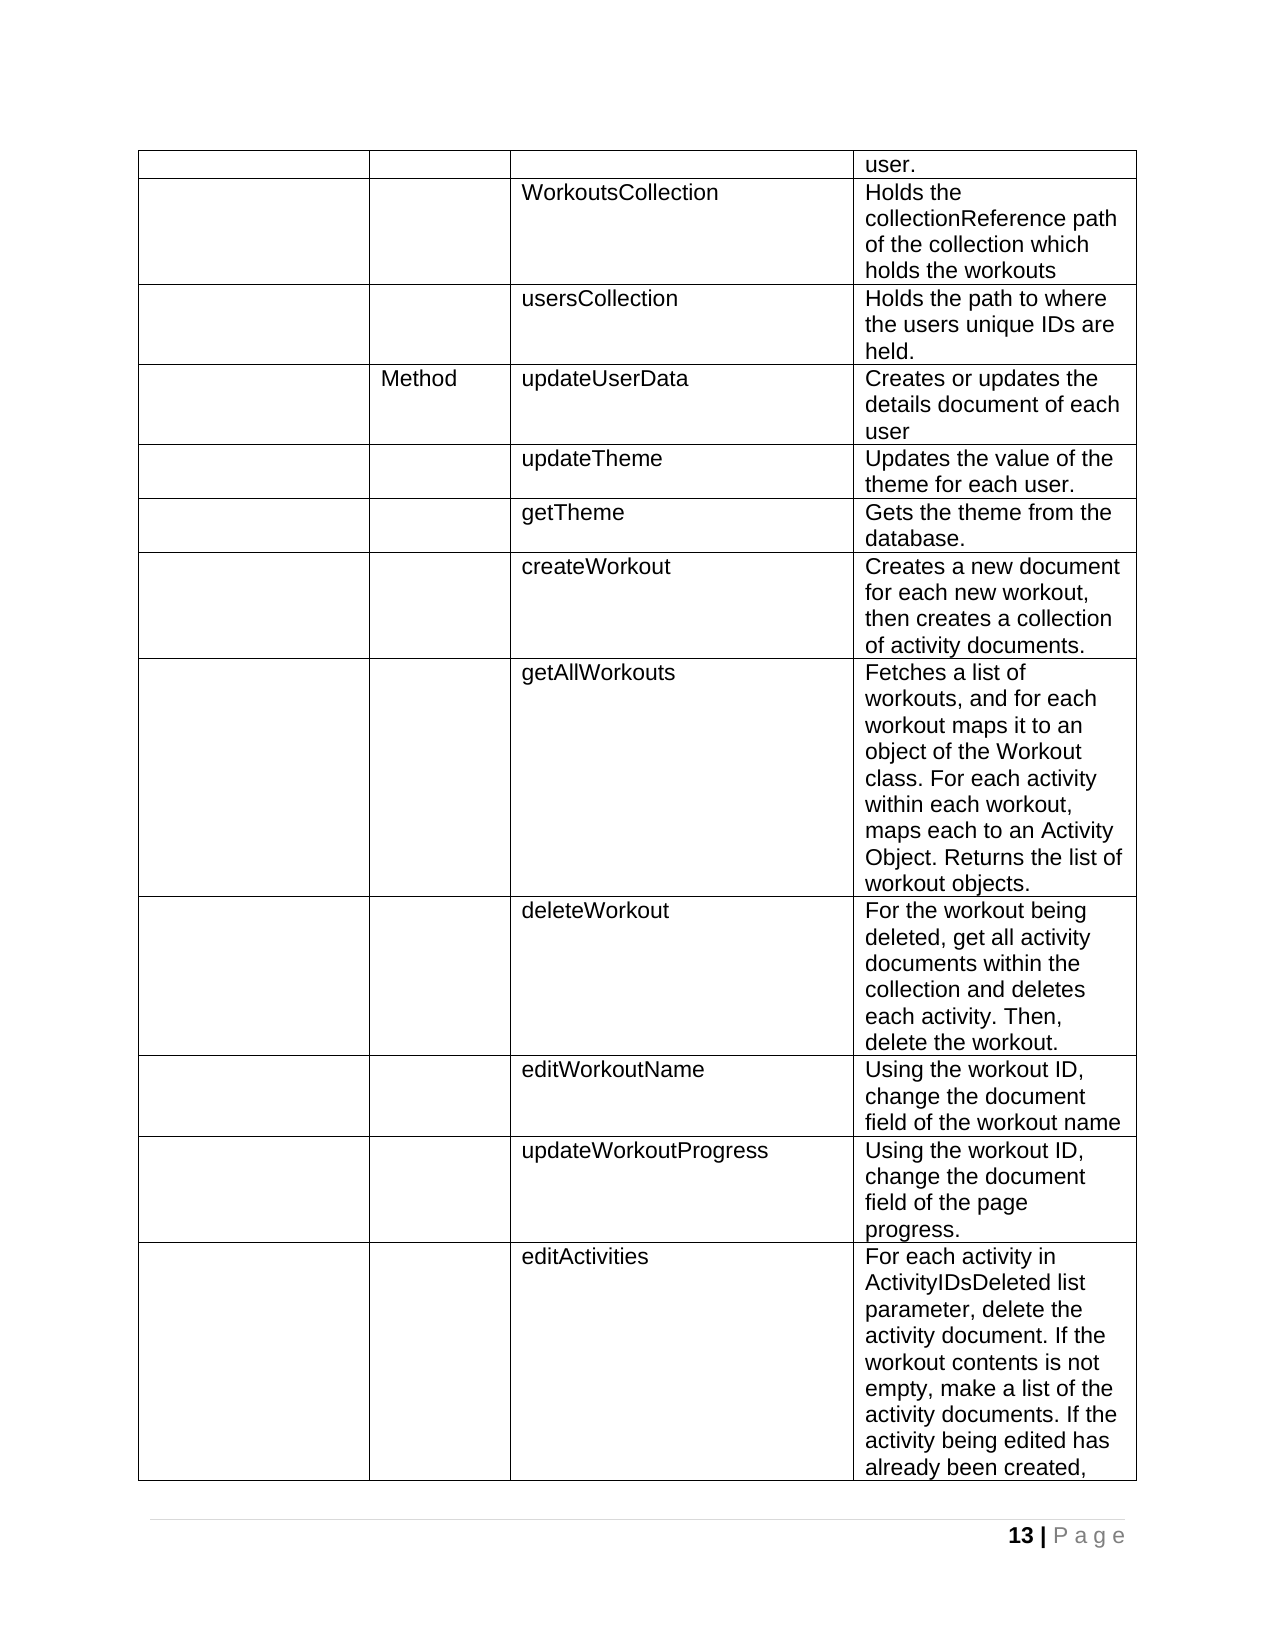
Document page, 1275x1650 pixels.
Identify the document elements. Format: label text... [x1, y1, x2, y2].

table_cell getAllWorkouts [511, 659, 853, 896]
table_cell editWorkoutName [511, 1056, 853, 1136]
table_cell Method [370, 365, 510, 444]
table_cell [139, 445, 369, 498]
table_cell Using the workout ID, change the document field of the page progress. [854, 1137, 1136, 1242]
table_cell [370, 659, 510, 896]
table_cell [139, 499, 369, 552]
table_cell [139, 1243, 369, 1480]
table_cell [139, 1056, 369, 1136]
table_cell getTheme [511, 499, 853, 552]
table_cell [370, 553, 510, 658]
table_cell updateUserData [511, 365, 853, 444]
table_cell [370, 499, 510, 552]
table_cell Holds the path to where the users unique IDs are held. [854, 285, 1136, 364]
table_cell [370, 445, 510, 498]
table_cell createWorkout [511, 553, 853, 658]
table_cell For each activity in ActivityIDsDeleted list parameter, delete the activity document. If the workout contents is not empty, make a list of the activity documents. If the activity being edited has already been created, [854, 1243, 1136, 1480]
table_cell [139, 365, 369, 444]
table_cell [370, 1137, 510, 1242]
table_cell [139, 553, 369, 658]
table_cell updateTheme [511, 445, 853, 498]
table_cell Gets the theme from the database. [854, 499, 1136, 552]
table_cell For the workout being deleted, get all activity documents within the collection and deletes each activity. Then, delete the workout. [854, 897, 1136, 1055]
table_cell [370, 897, 510, 1055]
table_cell Updates the value of the theme for each user. [854, 445, 1136, 498]
table_cell [370, 151, 510, 177]
table_cell Creates a new document for each new workout, then creates a collection of activity documents. [854, 553, 1136, 658]
table_cell [370, 1243, 510, 1480]
table_cell [370, 179, 510, 284]
table_cell [139, 1137, 369, 1242]
table_cell editActivities [511, 1243, 853, 1480]
table_cell [139, 285, 369, 364]
table_cell [139, 151, 369, 177]
table_cell Creates or updates the details document of each user [854, 365, 1136, 444]
table_cell deleteWorkout [511, 897, 853, 1055]
table_cell Using the workout ID, change the document field of the workout name [854, 1056, 1136, 1136]
table_cell Holds the collectionReference path of the collection which holds the workouts [854, 179, 1136, 284]
table_cell [139, 179, 369, 284]
table_cell usersCollection [511, 285, 853, 364]
table_cell [139, 897, 369, 1055]
table_cell [511, 151, 853, 177]
table_cell [370, 285, 510, 364]
table_cell [370, 1056, 510, 1136]
table_cell Fetches a list of workouts, and for each workout maps it to an object of the Workout class. For each activity within each workout, maps each to an Activity Object. Returns the list of workout objects. [854, 659, 1136, 896]
table_cell WorkoutsCollection [511, 179, 853, 284]
table_cell user. [854, 151, 1136, 177]
table_cell updateWorkoutProgress [511, 1137, 853, 1242]
table_cell [139, 659, 369, 896]
